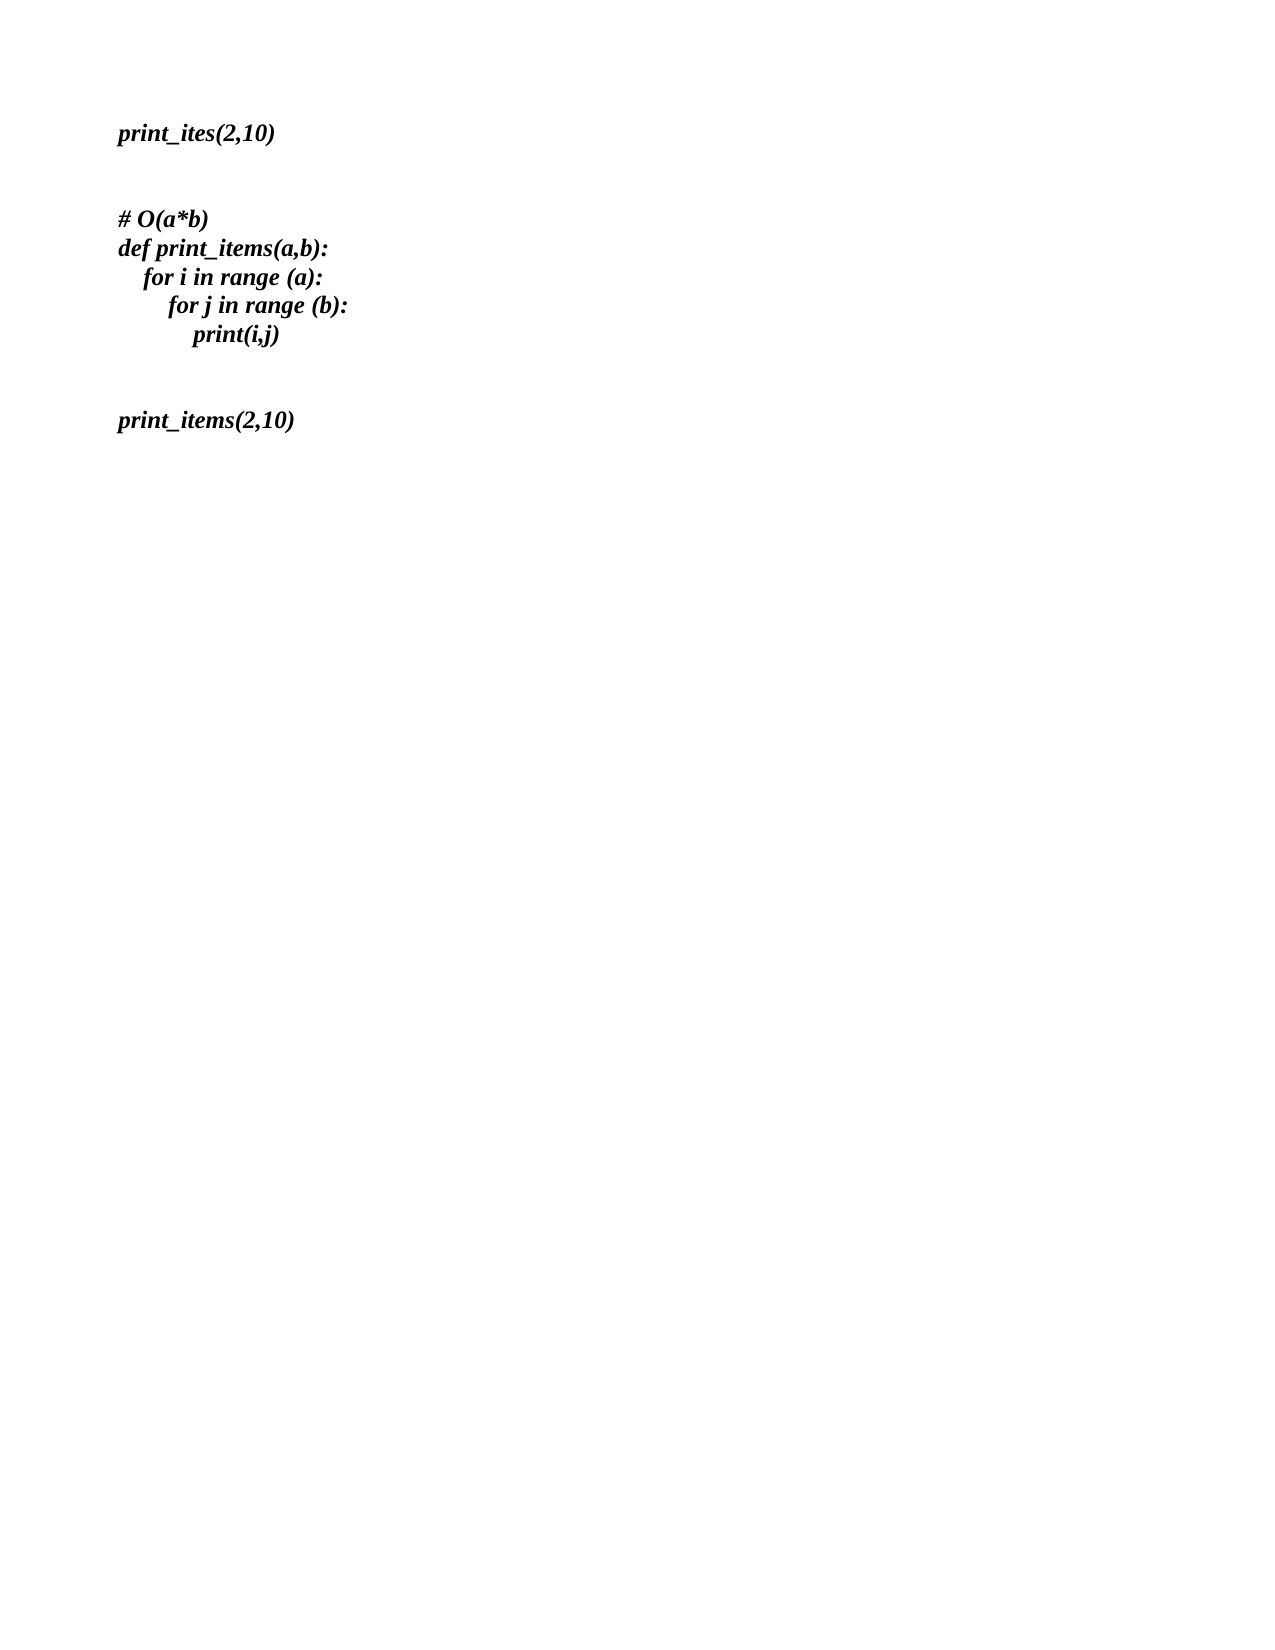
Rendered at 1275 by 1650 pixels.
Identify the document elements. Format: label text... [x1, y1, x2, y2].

text print_items(2,10) [118, 406, 1157, 434]
text def print_items(a,b): [118, 233, 1157, 262]
text # O(a*b) [118, 204, 1157, 233]
text print_ites(2,10) [118, 118, 1157, 147]
text for i in range (a): [118, 262, 1157, 291]
text for j in range (b): [118, 291, 1157, 319]
text print(i,j) [118, 319, 1157, 348]
